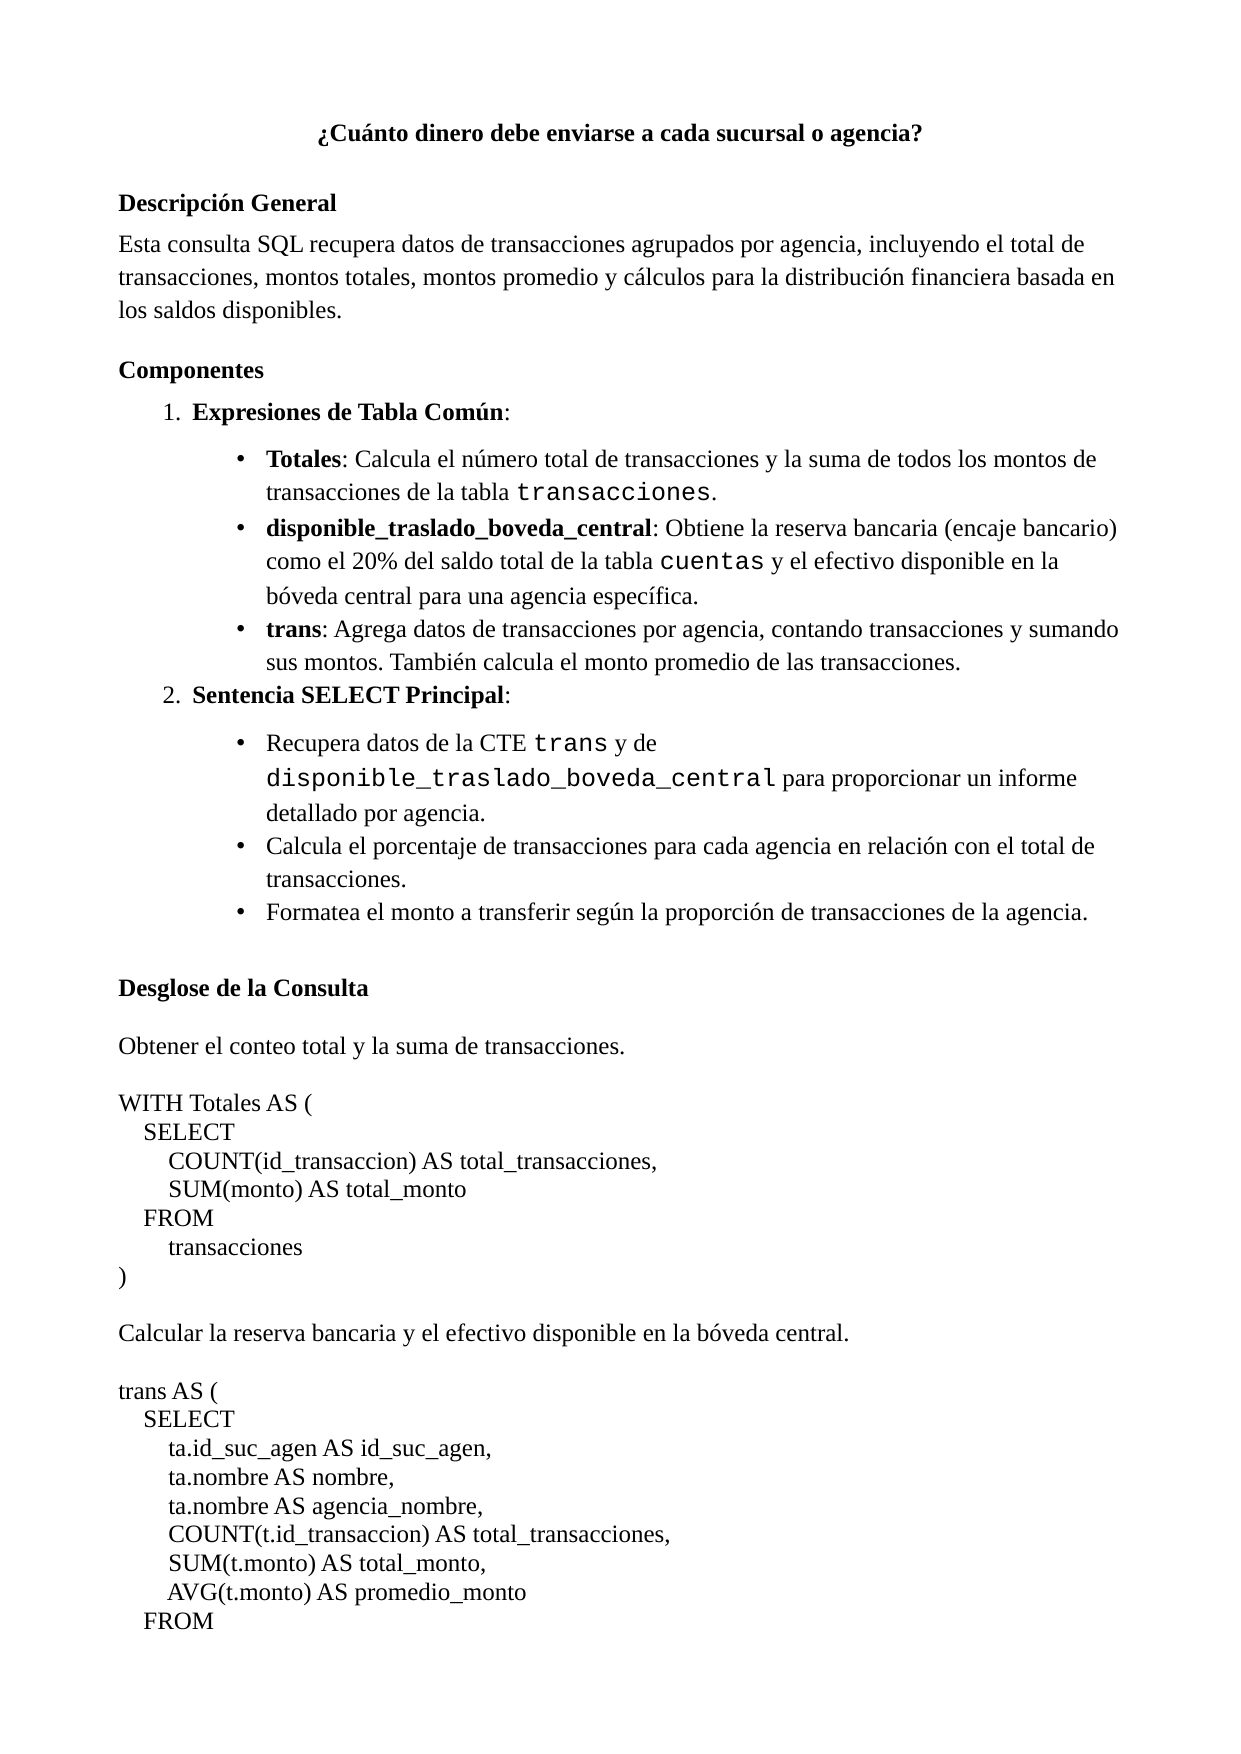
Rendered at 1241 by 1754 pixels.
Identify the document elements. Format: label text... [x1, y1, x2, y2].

text COUNT(t.id_transaccion) AS total_transacciones, [118, 1519, 1122, 1548]
text ta.id_suc_agen AS id_suc_agen, [118, 1433, 1122, 1462]
list Totales: Calcula el número total de transacciones y la suma de todos los montos de transacciones de la tabla transacciones. [236, 444, 1122, 508]
list Calcula el porcentaje de transacciones para cada agencia en relación con el total de transacciones. [236, 831, 1122, 893]
text Obtener el conteo total y la suma de transacciones. [118, 1031, 1122, 1059]
text SELECT [118, 1404, 1122, 1433]
subtitle Componentes [118, 356, 1122, 384]
text ta.nombre AS nombre, [118, 1462, 1122, 1491]
text WITH Totales AS ( [118, 1088, 1122, 1117]
text trans AS ( [118, 1376, 1122, 1404]
list Expresiones de Tabla Común: [162, 397, 1122, 426]
text AVG(t.monto) AS promedio_monto [118, 1577, 1122, 1606]
text SELECT [118, 1117, 1122, 1146]
text COUNT(id_transaccion) AS total_transacciones, [118, 1146, 1122, 1174]
list trans: Agrega datos de transacciones por agencia, contando transacciones y sumando sus montos. También calcula el monto promedio de las transacciones. [236, 614, 1122, 676]
text ¿Cuánto dinero debe enviarse a cada sucursal o agencia? [118, 118, 1122, 147]
text FROM [118, 1203, 1122, 1232]
text SUM(monto) AS total_monto [118, 1174, 1122, 1203]
list Formatea el monto a transferir según la proporción de transacciones de la agencia. [236, 897, 1122, 926]
list Recupera datos de la CTE trans y de disponible_traslado_boveda_central para proporcionar un informe detallado por agencia. [236, 728, 1122, 827]
text transacciones [118, 1232, 1122, 1261]
list Sentencia SELECT Principal: [162, 680, 1122, 709]
text Desglose de la Consulta [118, 973, 1122, 1002]
text Calcular la reserva bancaria y el efectivo disponible en la bóveda central. [118, 1318, 1122, 1347]
text Esta consulta SQL recupera datos de transacciones agrupados por agencia, incluyendo el total de transacciones, montos totales, montos promedio y cálculos para la distribución financiera basada en los saldos disponibles. [118, 229, 1122, 324]
subtitle Descripción General [118, 188, 1122, 217]
list disponible_traslado_boveda_central: Obtiene la reserva bancaria (encaje bancario) como el 20% del saldo total de la tabla cuentas y el efectivo disponible en la bóveda central para una agencia específica. [236, 513, 1122, 610]
text SUM(t.monto) AS total_monto, [118, 1548, 1122, 1577]
text ta.nombre AS agencia_nombre, [118, 1491, 1122, 1519]
text ) [118, 1261, 1122, 1289]
text FROM [118, 1606, 1122, 1634]
